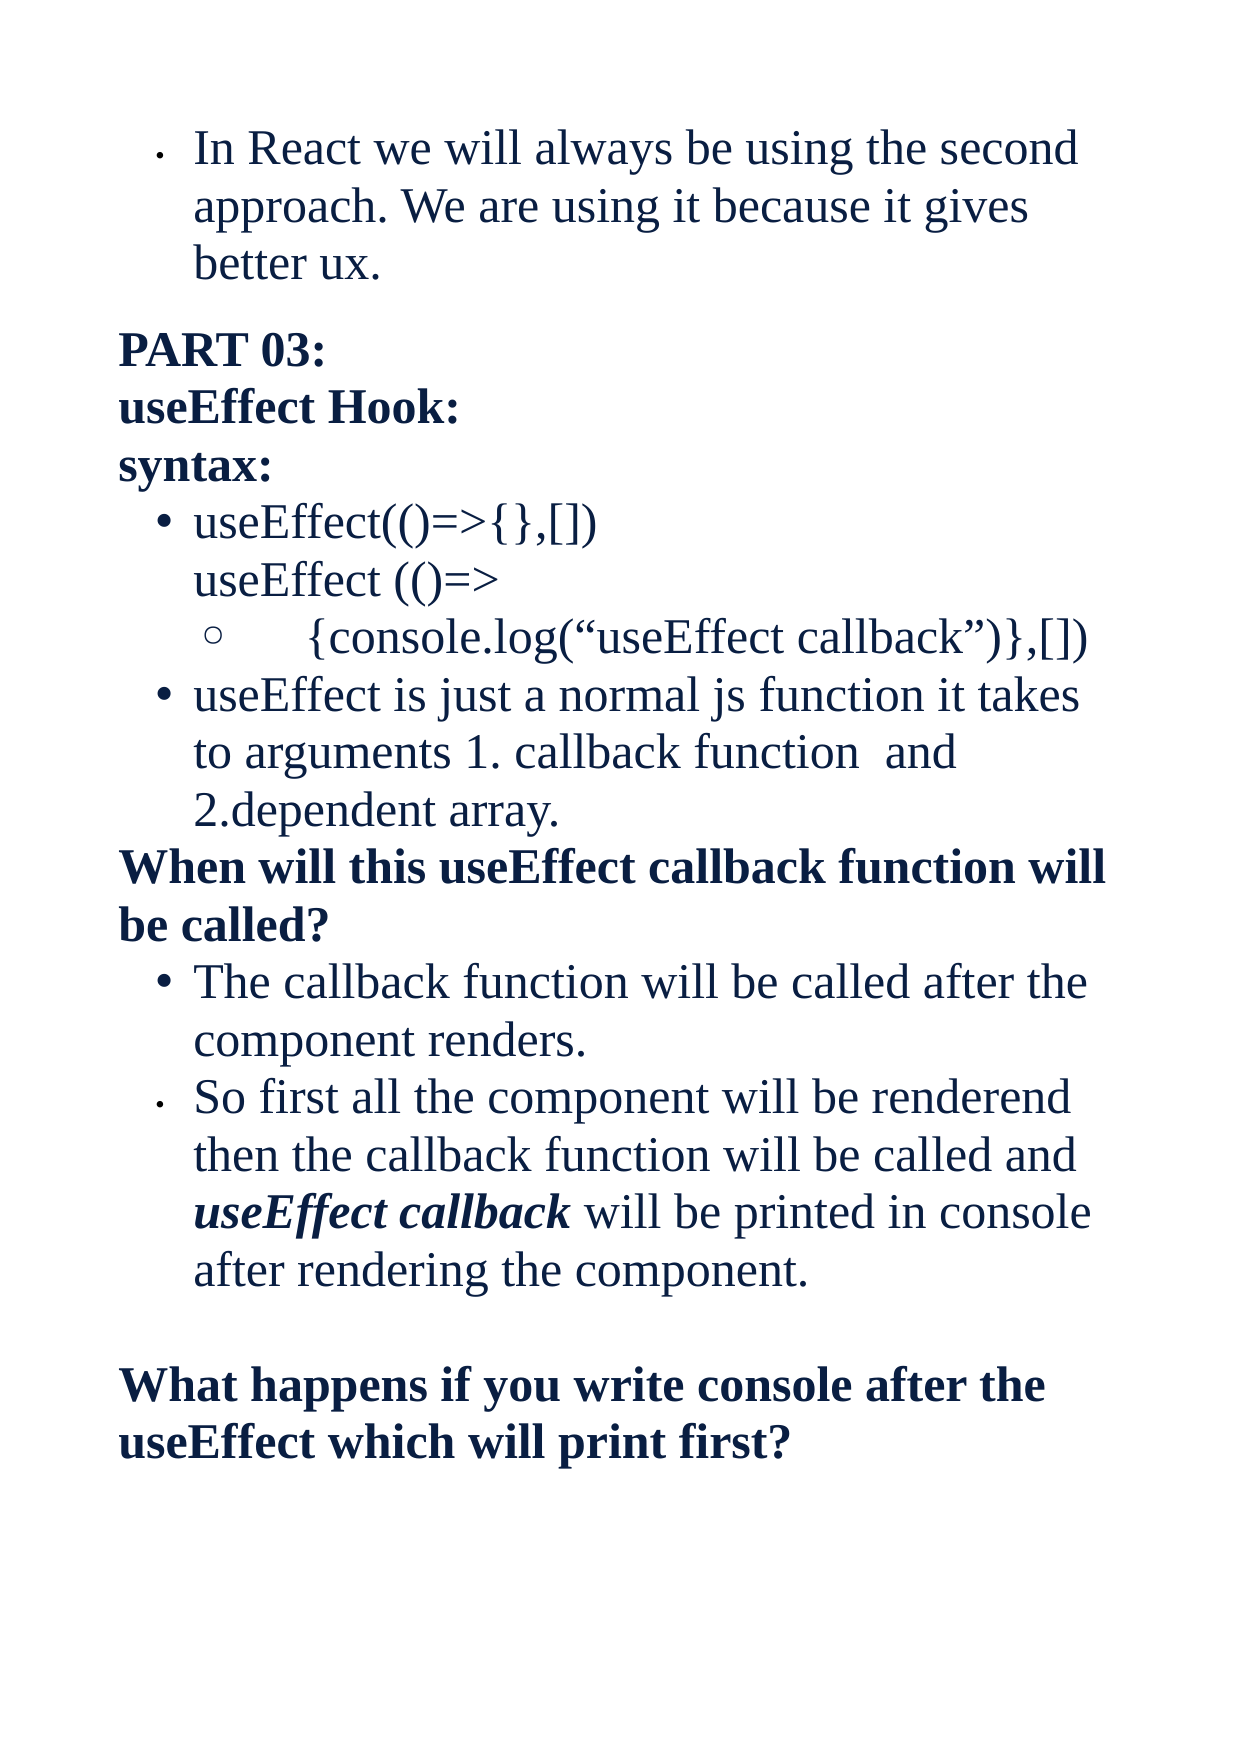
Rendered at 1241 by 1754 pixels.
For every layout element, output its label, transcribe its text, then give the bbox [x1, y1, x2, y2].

text syntax: [118, 434, 1122, 492]
text What happens if you write console after the useEffect which will print first? [118, 1354, 1122, 1469]
text PART 03: [118, 319, 1122, 377]
list The callback function will be called after the component renders. [156, 952, 1122, 1067]
list useEffect(()=>{},[]) [156, 492, 1122, 549]
text useEffect Hook: [118, 377, 1122, 434]
text When will this useEffect callback function will be called? [118, 837, 1122, 952]
list So first all the component will be renderend then the callback function will be called and useEffect callback will be printed in console after rendering the component. [156, 1067, 1122, 1297]
list {console.log(“useEffect callback”)},[]) [193, 607, 1122, 664]
list In React we will always be using the second approach. We are using it because it gives better ux. [156, 118, 1122, 319]
list useEffect is just a normal js function it takes to arguments 1. callback function and [156, 664, 1122, 779]
list 2.dependent array. [156, 779, 1122, 837]
list useEffect (()=> [156, 549, 1122, 607]
